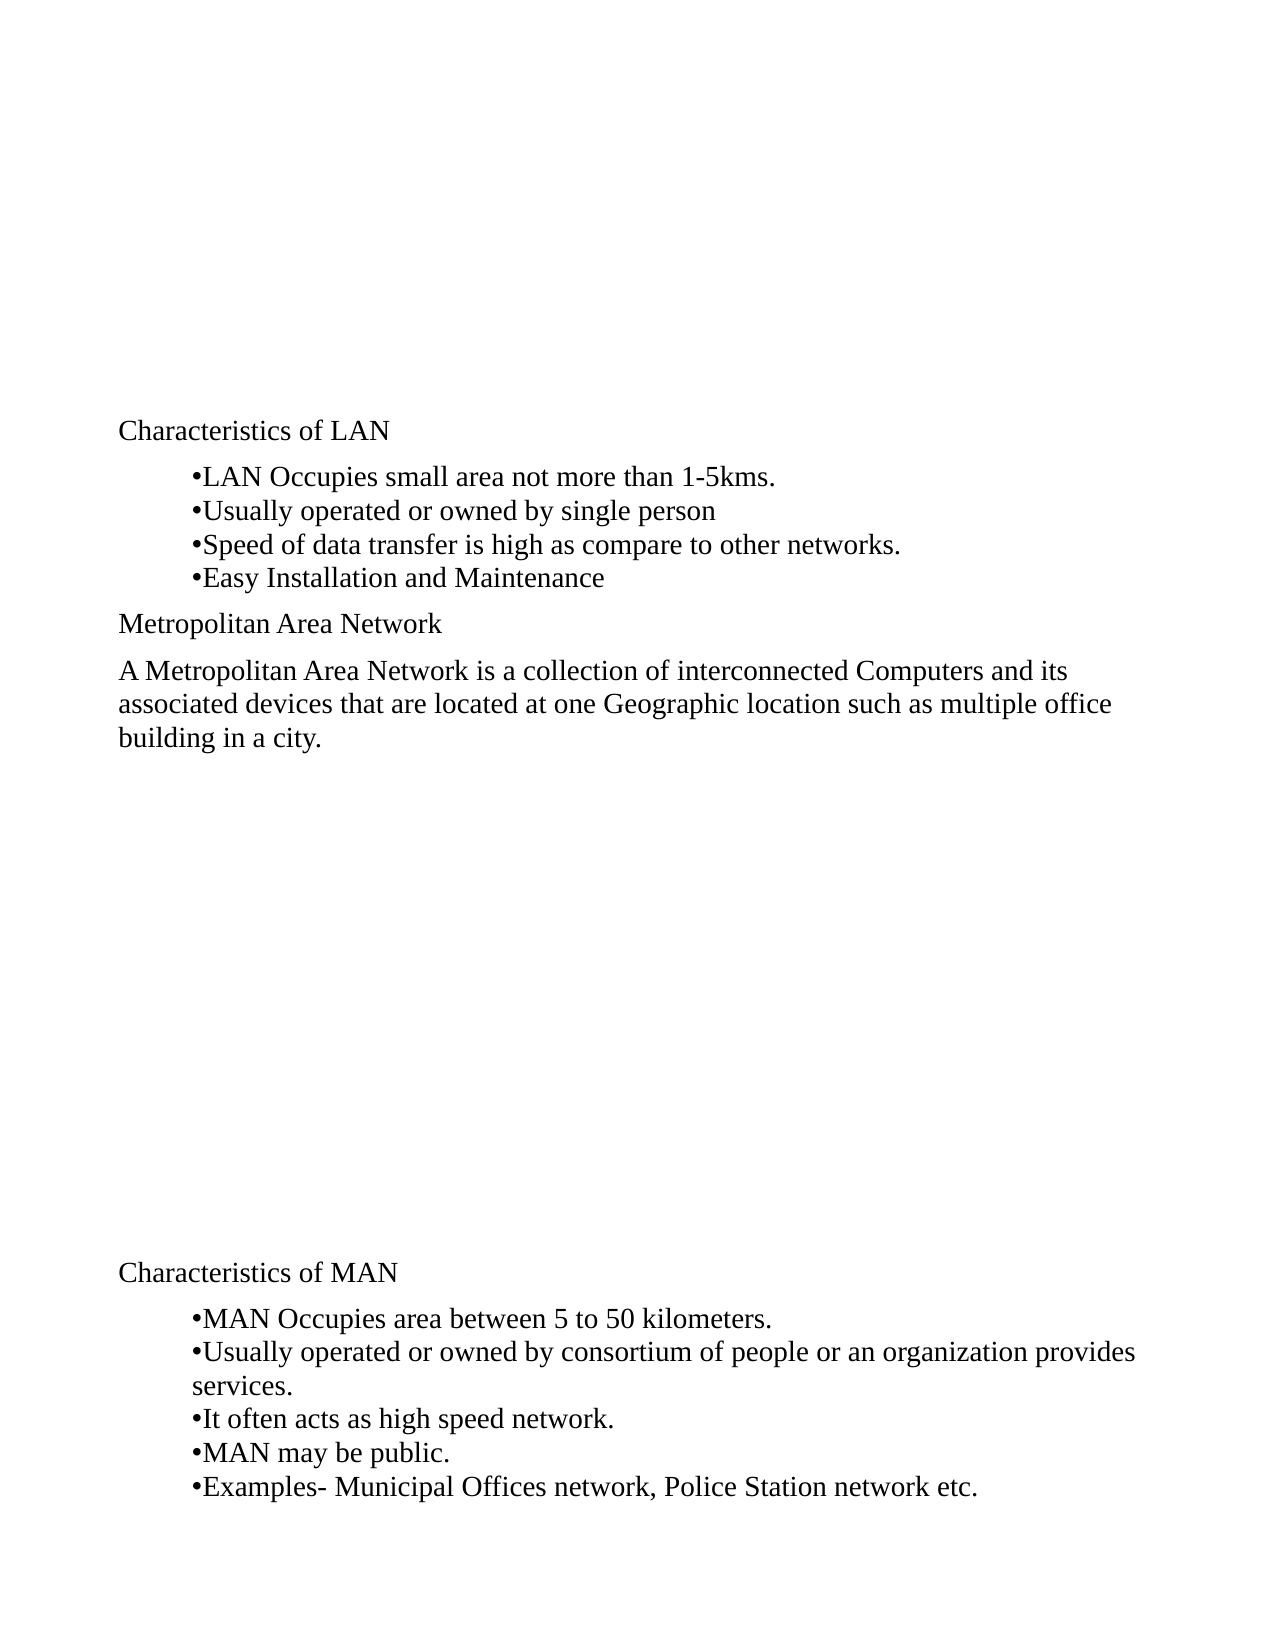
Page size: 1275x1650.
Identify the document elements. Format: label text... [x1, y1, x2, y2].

text A Metropolitan Area Network is a collection of interconnected Computers and its associated devices that are located at one Geographic location such as multiple office building in a city. [118, 653, 1157, 753]
list MAN may be public. [118, 1435, 1157, 1469]
text Characteristics of MAN [118, 1255, 1157, 1288]
list Easy Installation and Maintenance [118, 560, 1157, 594]
list Usually operated or owned by single person [118, 493, 1157, 527]
list Examples- Municipal Offices network, Police Station network etc. [118, 1469, 1157, 1503]
list MAN Occupies area between 5 to 50 kilometers. [118, 1301, 1157, 1334]
text Metropolitan Area Network [118, 607, 1157, 640]
list It often acts as high speed network. [118, 1402, 1157, 1435]
list Usually operated or owned by consortium of people or an organization provides services. [118, 1334, 1157, 1402]
text Characteristics of LAN [118, 413, 1157, 447]
list Speed of data transfer is high as compare to other networks. [118, 527, 1157, 560]
list LAN Occupies small area not more than 1-5kms. [118, 459, 1157, 493]
